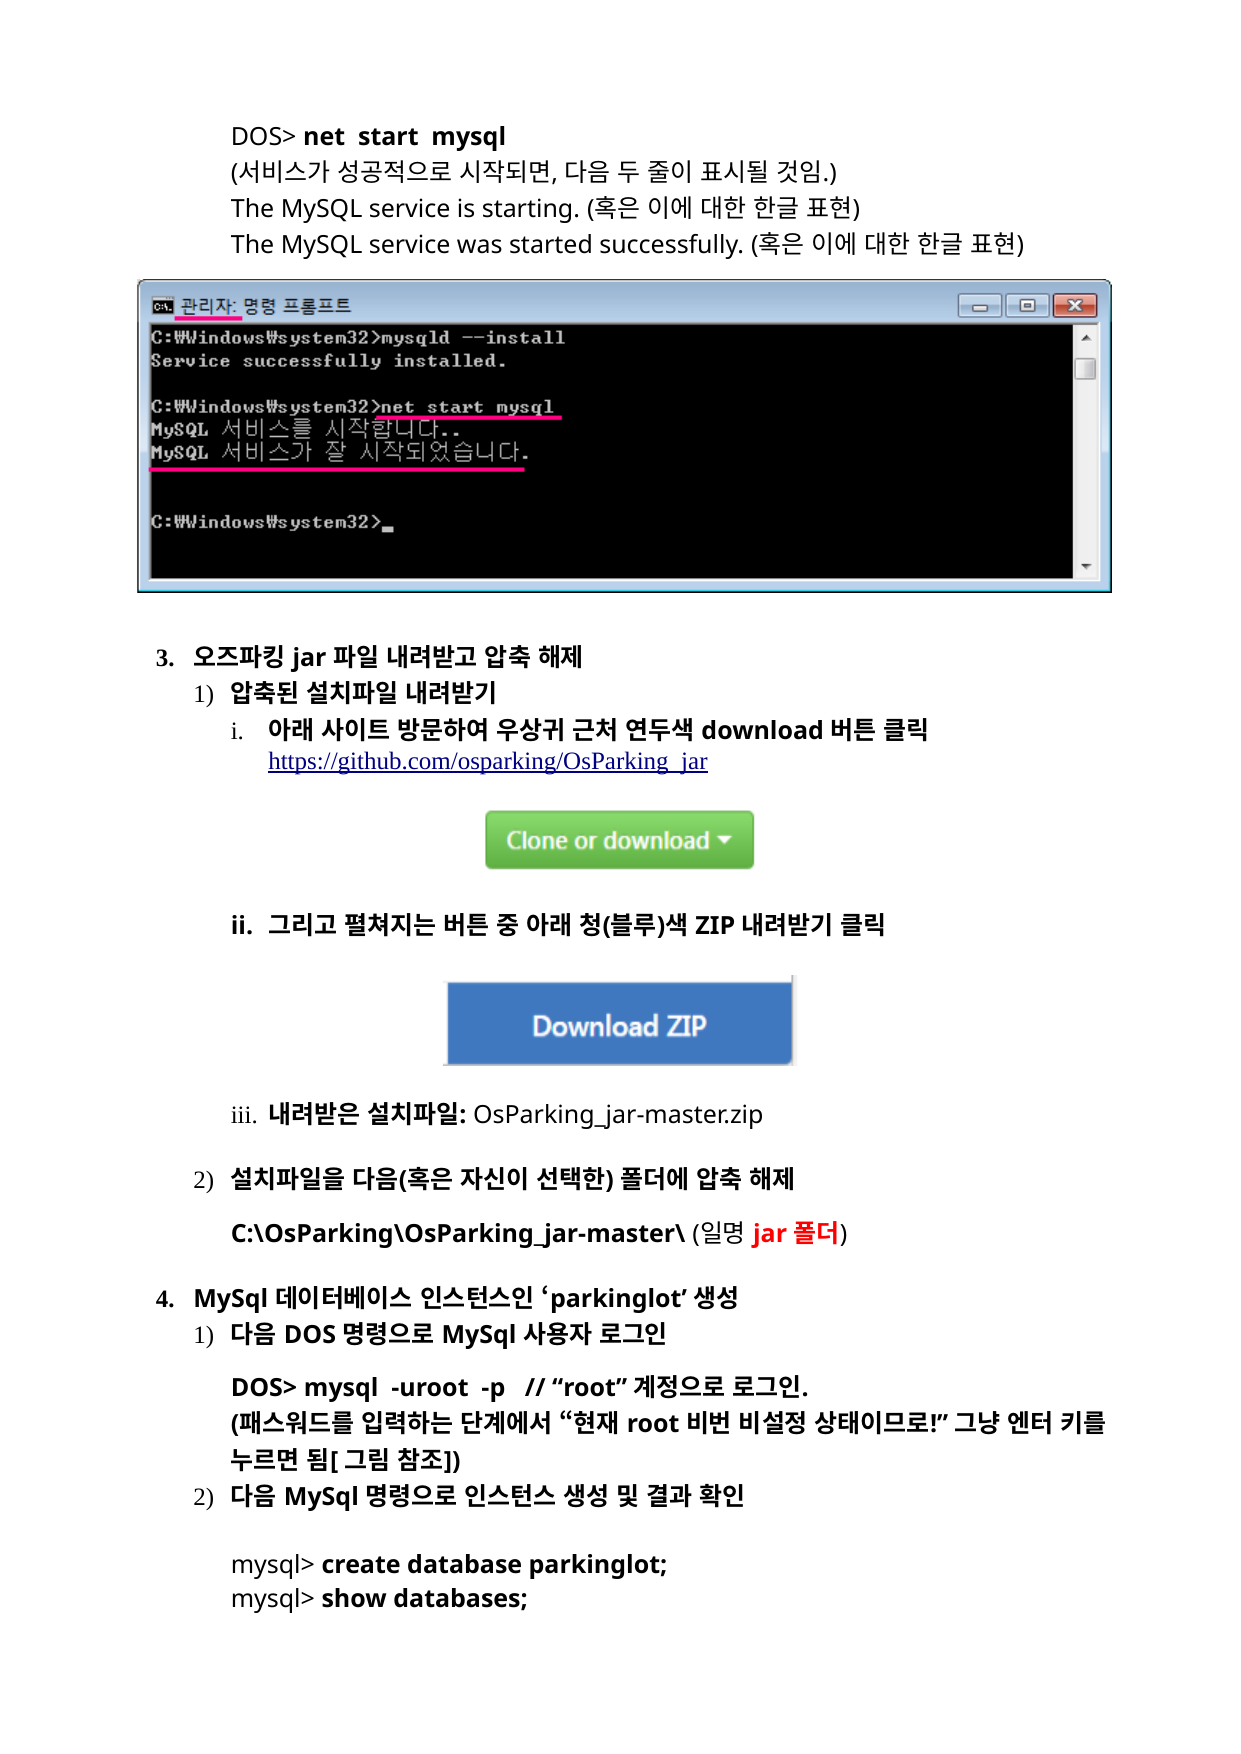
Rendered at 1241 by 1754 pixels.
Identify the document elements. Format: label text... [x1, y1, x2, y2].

list MySql 데이터베이스 인스턴스인 ‘parkinglot’ 생성 [156, 1278, 1122, 1314]
list 설치파일을 다음(혹은 자신이 선택한) 폴더에 압축 해제 C:\OsParking\OsParking_jar-master\ (일명 jar 폴더) [193, 1160, 1122, 1278]
list 내려받은 설치파일: OsParking_jar-master.zip [231, 1095, 1122, 1160]
picture [481, 803, 759, 871]
list 오즈파킹 jar 파일 내려받고 압축 해제 [156, 638, 1122, 674]
list 그리고 펼쳐지는 버튼 중 아래 청(블루)색 ZIP 내려받기 클릭 [231, 905, 1122, 975]
list 아래 사이트 방문하여 우상귀 근처 연두색 download 버튼 클릭 https://github.com/osparking/OsParking_jar [231, 710, 1122, 804]
list 압축된 설치파일 내려받기 [193, 674, 1122, 710]
list 다음 MySql 명령으로 인스턴스 생성 및 결과 확인 mysql> create database parkinglot; mysql> show databases; [193, 1476, 1122, 1615]
picture [442, 975, 798, 1066]
list DOS> net start mysql (서비스가 성공적으로 시작되면, 다음 두 줄이 표시될 것임.) The MySQL service is starting. (혹은 이에 대한 한글 표현) The MySQL service was started successfully. (혹은 이에 대한 한글 표현) [193, 118, 1122, 261]
list 다음 DOS 명령으로 MySql 사용자 로그인 DOS> mysql -uroot -p // “root” 계정으로 로그인. (패스워드를 입력하는 단계에서 “현재 root 비번 비설정 상태이므로!” 그냥 엔터 키를 누르면 됨[ 그림 참조]) [193, 1314, 1122, 1476]
picture [136, 279, 1112, 593]
